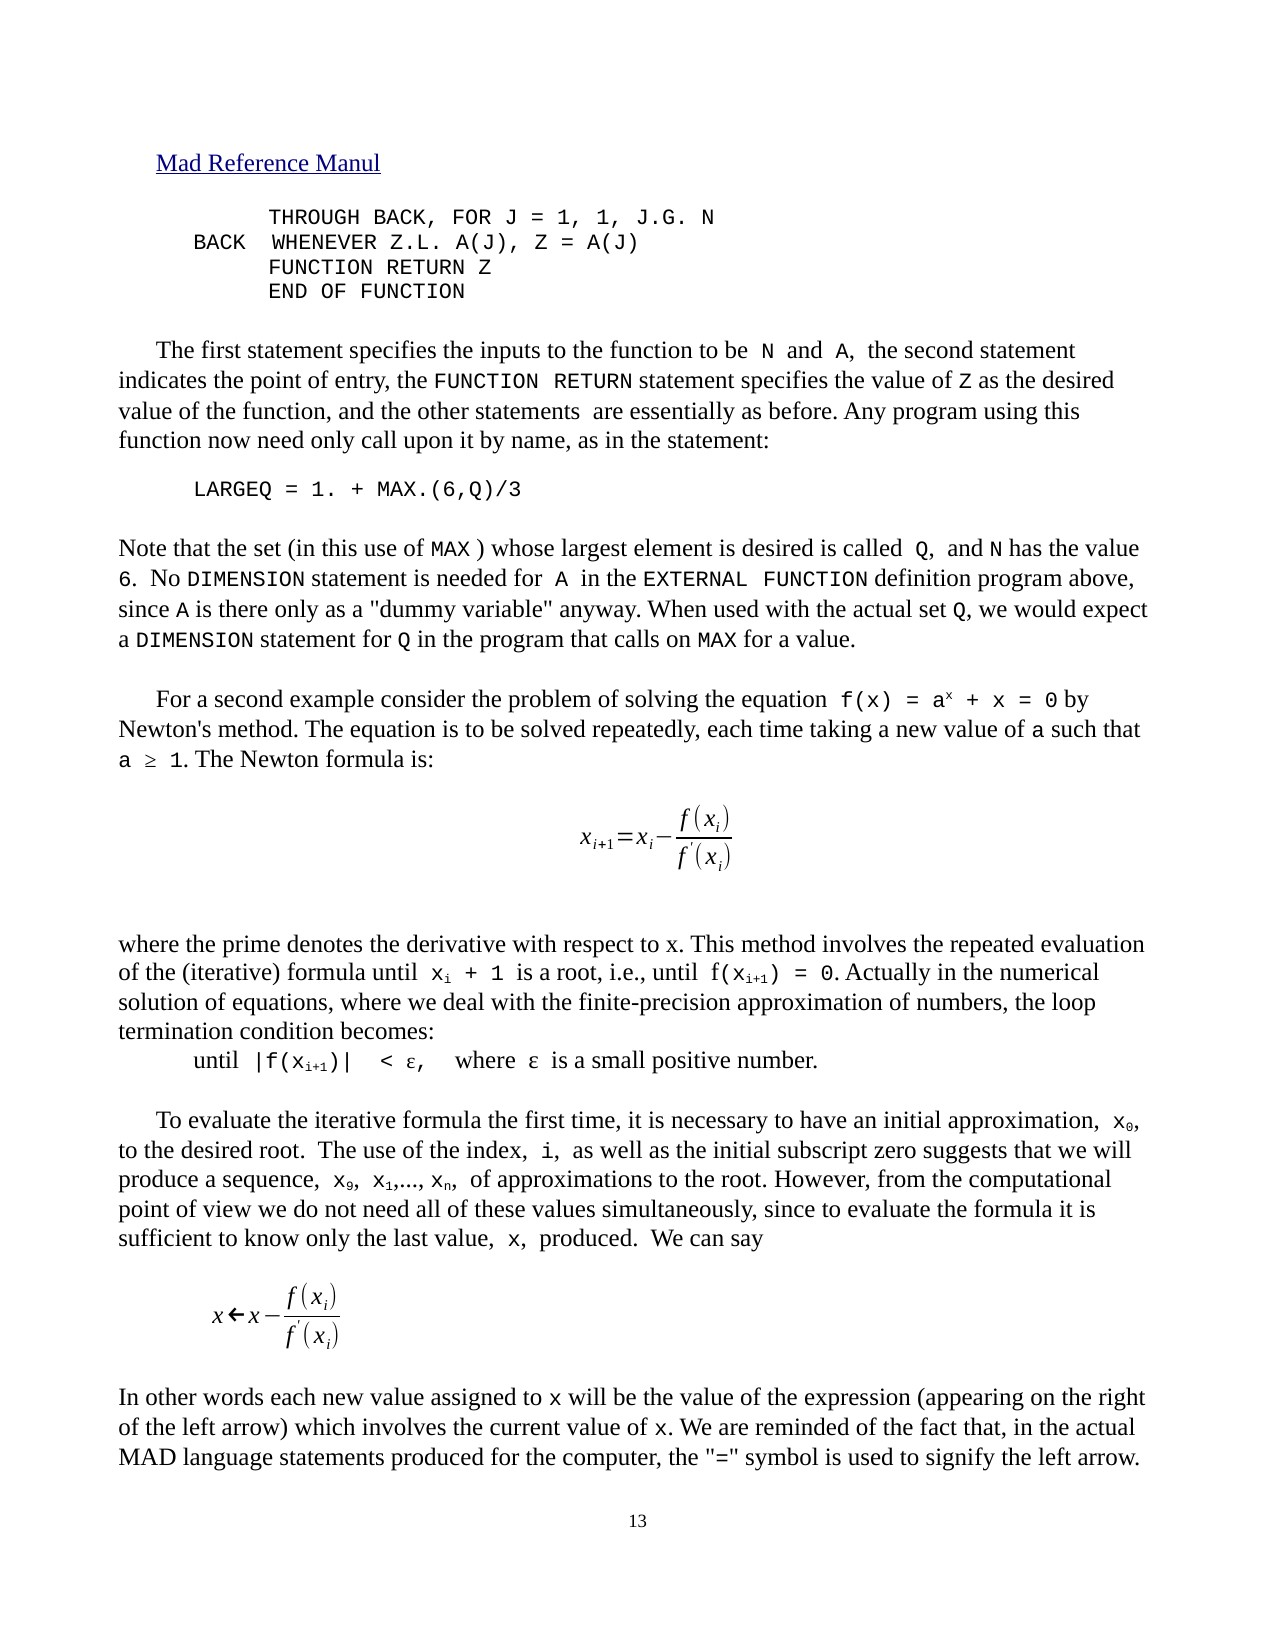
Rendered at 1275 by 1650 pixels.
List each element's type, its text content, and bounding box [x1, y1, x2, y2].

text For a second example consider the problem of solving the equation f(x) = ax + x = 0 by Newton's method. The equation is to be solved repeatedly, each time taking a new value of a such that a ≥ 1. The Newton formula is: [118, 684, 1157, 773]
text until |f(xi+1)| < ε, where ε is a small positive number. [193, 1045, 1157, 1075]
text To evaluate the iterative formula the first time, it is necessary to have an initial approximation, x0, to the desired root. The use of the index, i, as well as the initial subscript zero suggests that we will produce a sequence, x9, x1,..., xn, of approximations to the root. However, from the computational point of view we do not need all of these values simultaneously, since to evaluate the formula it is sufficient to know only the last value, x, produced. We can say [118, 1105, 1157, 1282]
text In other words each new value assigned to x will be the value of the expression (appearing on the right of the left arrow) which involves the current value of x. We are reminded of the fact that, in the actual MAD language statements produced for the computer, the "=" symbol is used to signify the left arrow. [118, 1382, 1157, 1472]
text Note that the set (in this use of MAX ) whose largest element is desired is called Q, and N has the value 6. No DIMENSION statement is needed for A in the EXTERNAL FUNCTION definition program above, since A is there only as a "dummy variable" anyway. When used with the actual set Q, we would expect a DIMENSION statement for Q in the program that calls on MAX for a value. [118, 533, 1157, 654]
text where the prime denotes the derivative with respect to x. This method involves the repeated evaluation of the (iterative) formula until xi + 1 is a root, i.e., until f(xi+1) = 0. Actually in the numerical solution of equations, where we deal with the finite-precision approximation of numbers, the loop termination condition becomes: [118, 929, 1157, 1045]
text The first statement specifies the inputs to the function to be N and A, the second statement indicates the point of entry, the FUNCTION RETURN statement specifies the value of Z as the desired value of the function, and the other statements are essentially as before. Any program using this function now need only call upon it by name, as in the statement: [118, 336, 1157, 454]
text LARGEQ = 1. + MAX.(6,Q)/3 [193, 454, 1157, 503]
text THROUGH BACK, FOR J = 1, 1, J.G. N BACK WHENEVER Z.L. A(J), Z = A(J) FUNCTION RETURN Z END OF FUNCTION [193, 206, 1157, 306]
